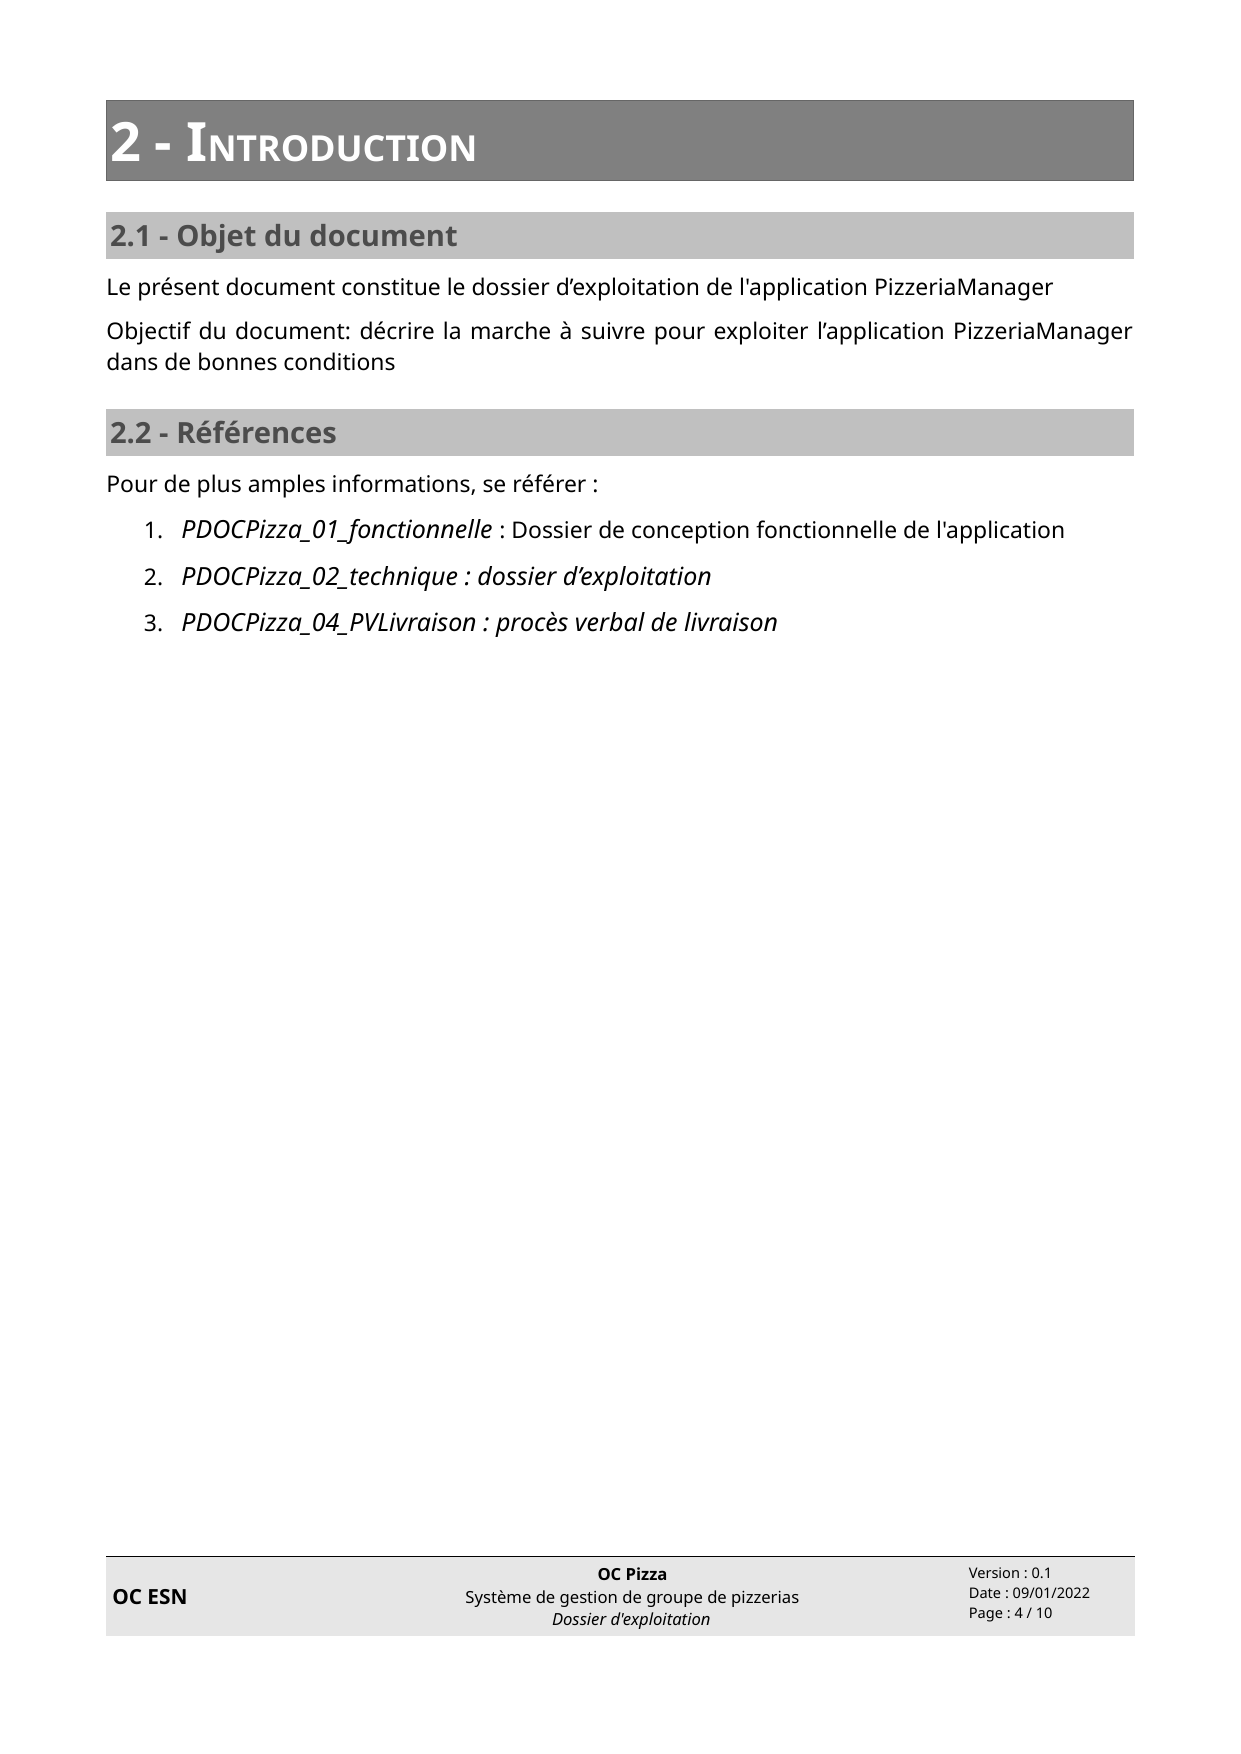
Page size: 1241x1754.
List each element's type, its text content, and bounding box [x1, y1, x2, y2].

list PDOCPizza_02_technique : dossier d’exploitation [144, 558, 1134, 592]
text Pour de plus amples informations, se référer : [106, 468, 1134, 499]
subtitle Objet du document [107, 213, 1133, 258]
subtitle Introduction [107, 101, 1133, 180]
list PDOCPizza_04_PVLivraison : procès verbal de livraison [144, 605, 1134, 639]
list PDOCPizza_01_fonctionnelle : Dossier de conception fonctionnelle de l'application [144, 512, 1134, 546]
subtitle Références [107, 410, 1133, 455]
text Le présent document constitue le dossier d’exploitation de l'application PizzeriaManager [106, 271, 1134, 302]
text Objectif du document: décrire la marche à suivre pour exploiter l’application PizzeriaManager dans de bonnes conditions [106, 315, 1134, 377]
